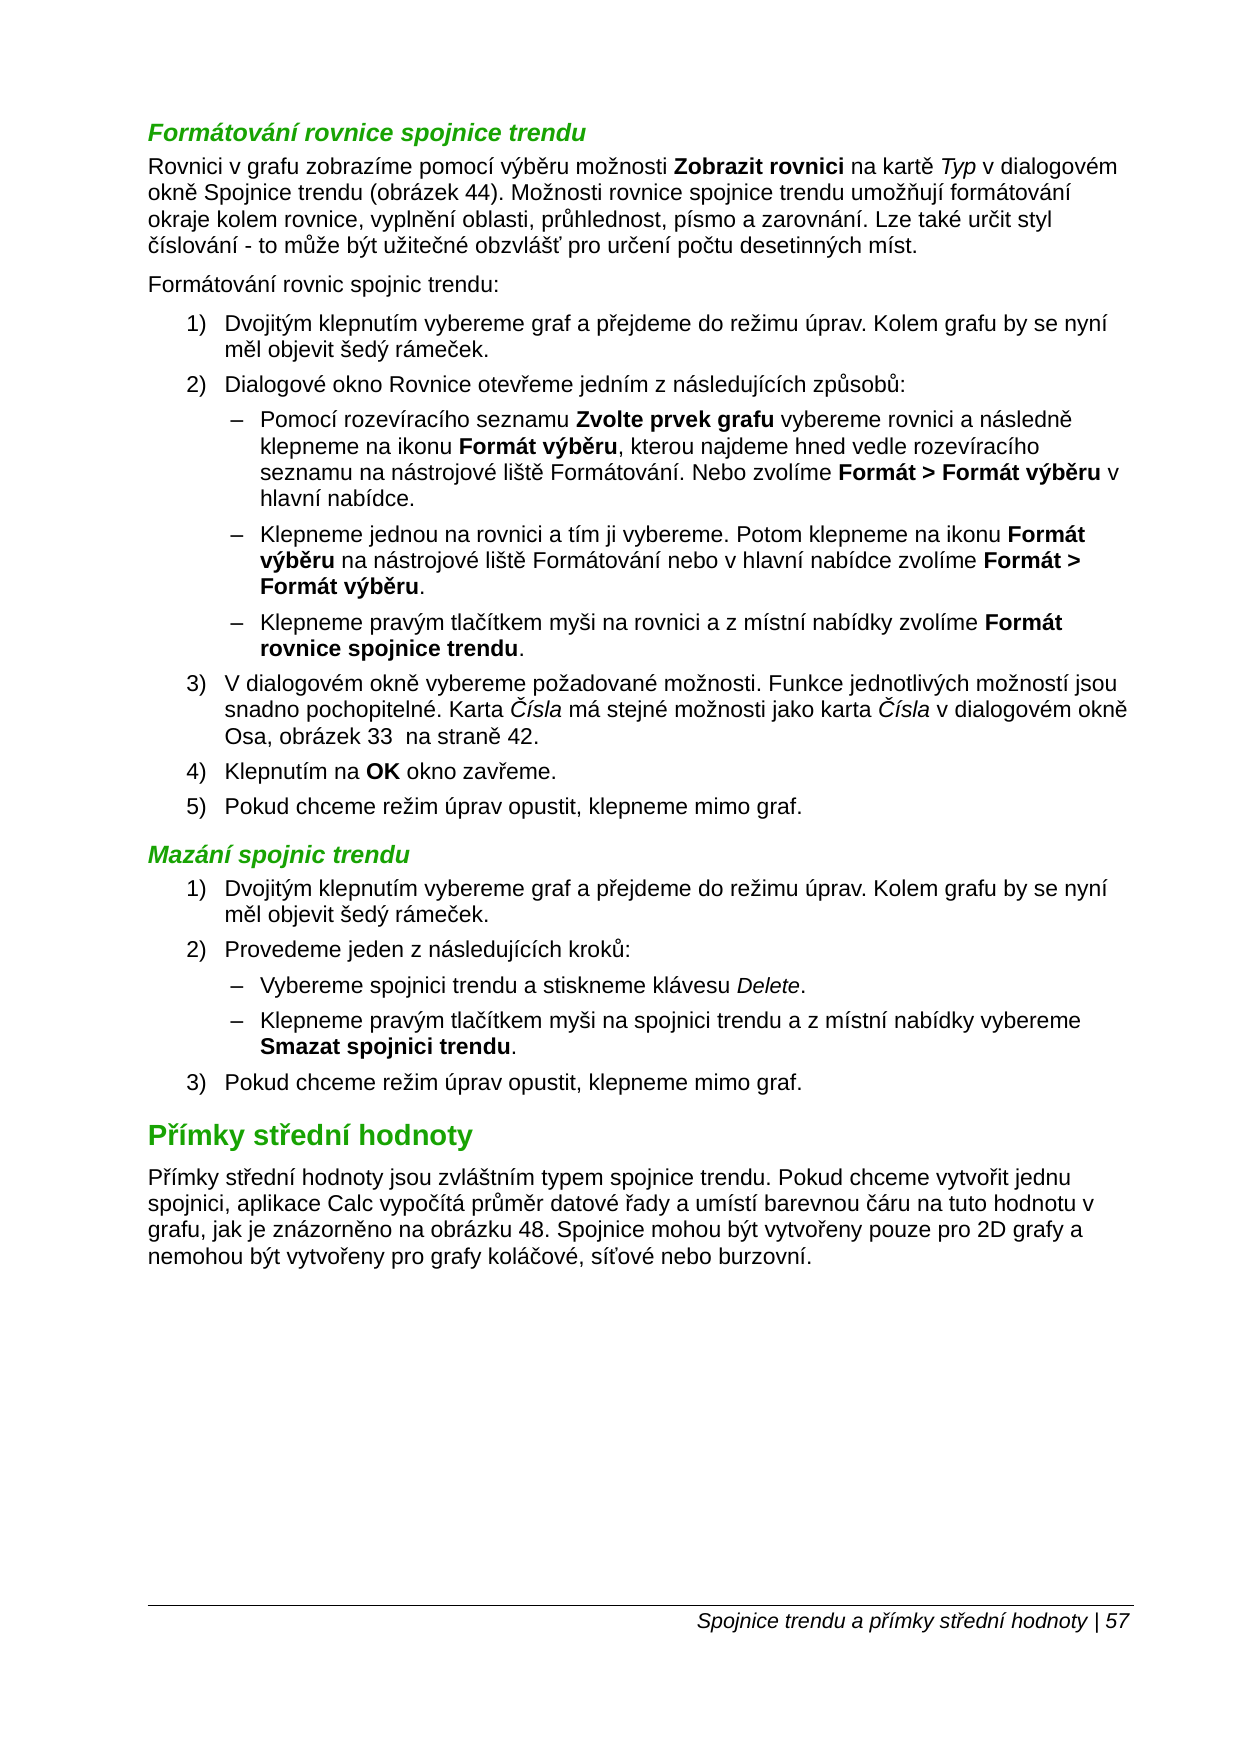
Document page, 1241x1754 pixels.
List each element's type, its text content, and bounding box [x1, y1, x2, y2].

list Dvojitým klepnutím vybereme graf a přejdeme do režimu úprav. Kolem grafu by se nyní měl objevit šedý rámeček. [207, 875, 1134, 928]
list Dialogové okno Rovnice otevřeme jedním z následujících způsobů: [207, 371, 1134, 397]
list Pomocí rozevíracího seznamu Zvolte prvek grafu vybereme rovnici a následně klepneme na ikonu Formát výběru, kterou najdeme hned vedle rozevíracího seznamu na nástrojové liště Formátování. Nebo zvolíme Formát > Formát výběru v hlavní nabídce. [230, 406, 1134, 512]
subtitle Přímky střední hodnoty [148, 1118, 1134, 1152]
text Formátování rovnic spojnic trendu: [148, 271, 1134, 297]
list Klepnutím na OK okno zavřeme. [207, 758, 1134, 784]
list Vybereme spojnici trendu a stiskneme klávesu Delete. [230, 972, 1134, 998]
list Provedeme jeden z následujících kroků: [207, 936, 1134, 963]
list Klepneme pravým tlačítkem myši na spojnici trendu a z místní nabídky vybereme Smazat spojnici trendu. [230, 1007, 1134, 1059]
subtitle Formátování rovnice spojnice trendu [148, 118, 1134, 147]
subtitle Mazání spojnic trendu [148, 840, 1134, 869]
text Přímky střední hodnoty jsou zvláštním typem spojnice trendu. Pokud chceme vytvořit jednu spojnici, aplikace Calc vypočítá průměr datové řady a umístí barevnou čáru na tuto hodnotu v grafu, jak je znázorněno na obrázku 48. Spojnice mohou být vytvořeny pouze pro 2D grafy a nemohou být vytvořeny pro grafy koláčové, síťové nebo burzovní. [148, 1164, 1134, 1269]
text Rovnici v grafu zobrazíme pomocí výběru možnosti Zobrazit rovnici na kartě Typ v dialogovém okně Spojnice trendu (obrázek 44). Možnosti rovnice spojnice trendu umožňují formátování okraje kolem rovnice, vyplnění oblasti, průhlednost, písmo a zarovnání. Lze také určit styl číslování - to může být užitečné obzvlášť pro určení počtu desetinných míst. [148, 153, 1134, 258]
list Dvojitým klepnutím vybereme graf a přejdeme do režimu úprav. Kolem grafu by se nyní měl objevit šedý rámeček. [207, 309, 1134, 362]
list Klepneme jednou na rovnici a tím ji vybereme. Potom klepneme na ikonu Formát výběru na nástrojové liště Formátování nebo v hlavní nabídce zvolíme Formát > Formát výběru. [230, 521, 1134, 600]
list Pokud chceme režim úprav opustit, klepneme mimo graf. [207, 1068, 1134, 1095]
list V dialogovém okně vybereme požadované možnosti. Funkce jednotlivých možností jsou snadno pochopitelné. Karta Čísla má stejné možnosti jako karta Čísla v dialogovém okně Osa, obrázek 33 na straně 39. [207, 670, 1134, 749]
list Pokud chceme režim úprav opustit, klepneme mimo graf. [207, 793, 1134, 819]
list Klepneme pravým tlačítkem myši na rovnici a z místní nabídky zvolíme Formát rovnice spojnice trendu. [230, 608, 1134, 661]
